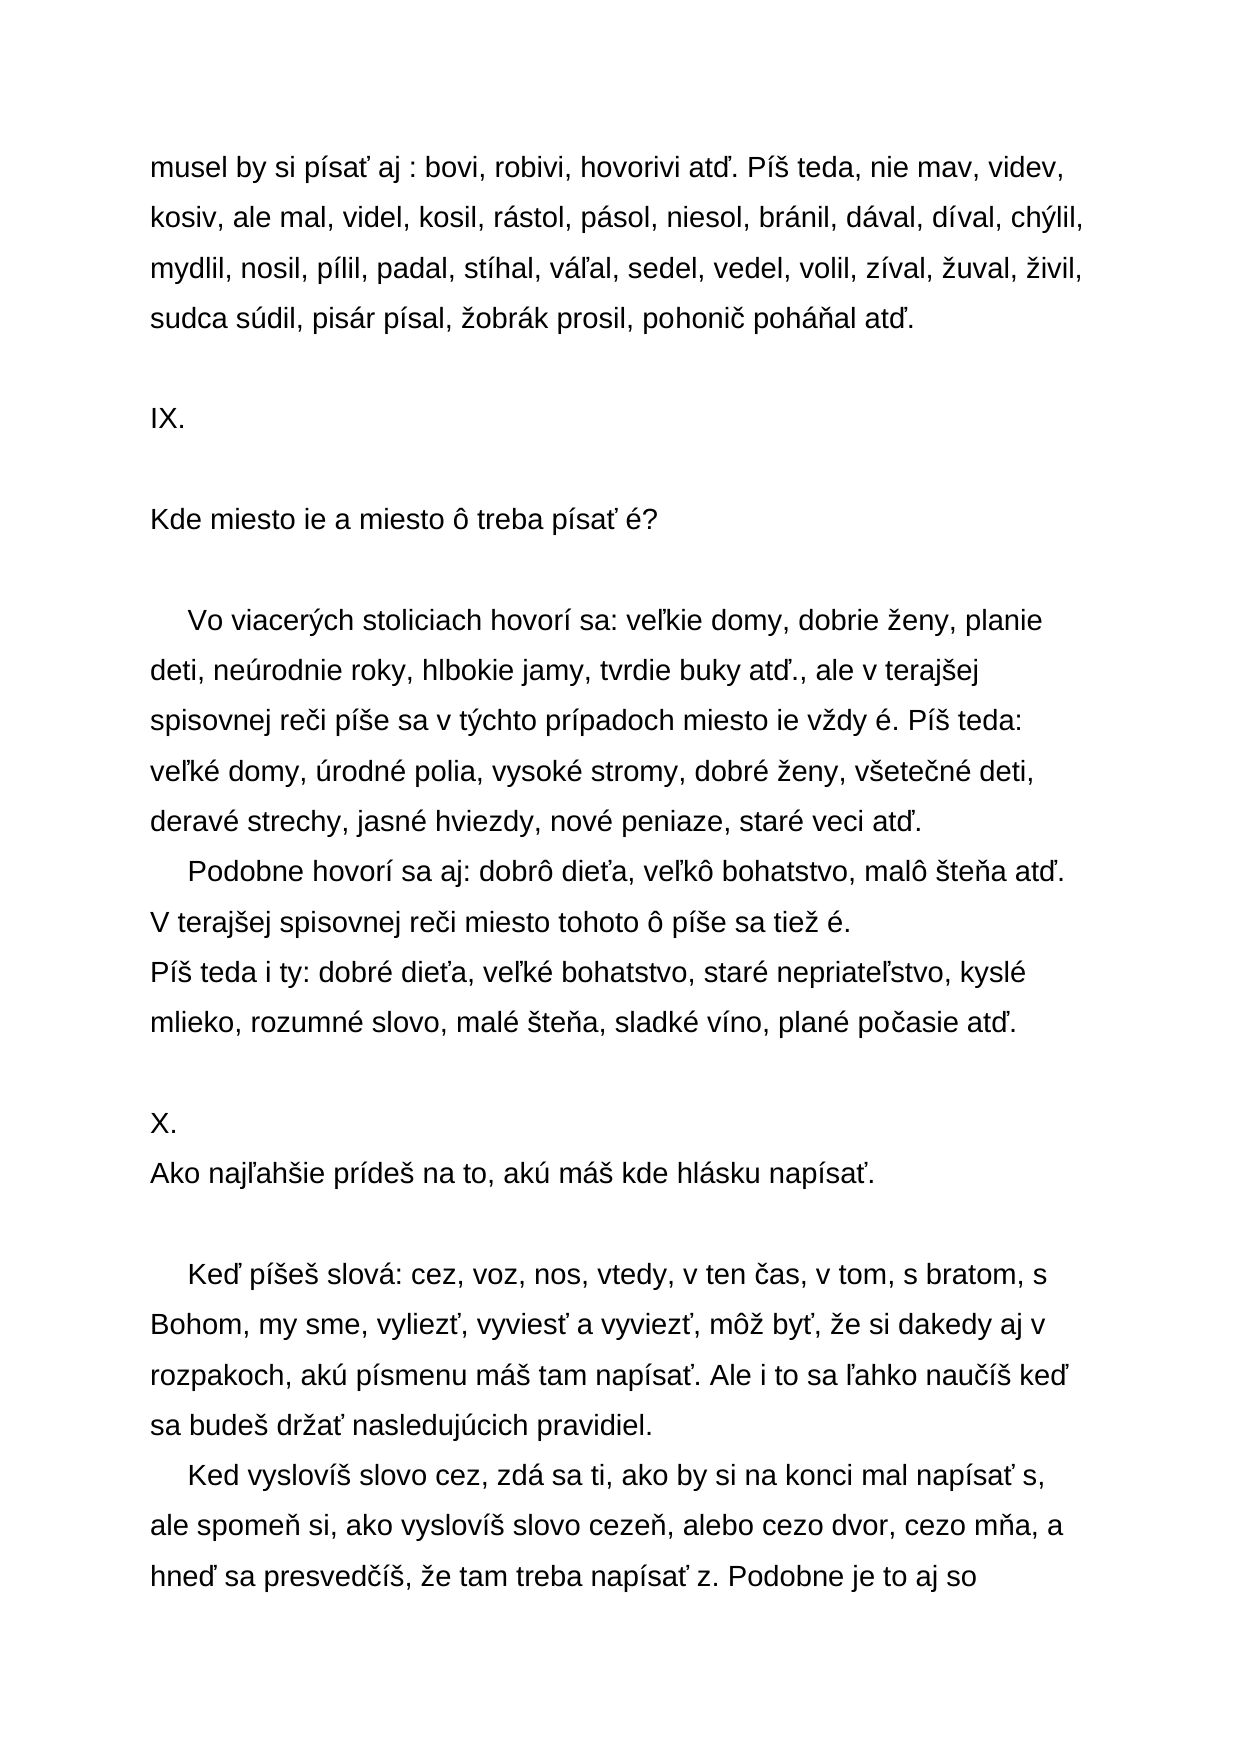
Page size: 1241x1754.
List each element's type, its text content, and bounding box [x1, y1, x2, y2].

text Keď píšeš slová: cez, voz, nos, vtedy, v ten čas, v tom, s bratom, s Bohom, my sme, vyliezť, vyviesť a vyviezť, môž byť, že si dakedy aj v rozpakoch, akú písmenu máš tam napísať. Ale i to sa ľahko naučíš keď sa budeš držať nasledujúcich pravidiel. [150, 1257, 1091, 1441]
text Píš teda i ty: dobré dieťa, veľké bohatstvo, staré nepriateľstvo, kyslé mlieko, rozumné slovo, malé šteňa, sladké víno, plané po­časie atď. [150, 955, 1091, 1039]
subtitle Ako najľahšie prídeš na to, akú máš kde hlásku napísať. [150, 1156, 1091, 1190]
text musel by si písať aj : bovi, robivi, hovorivi atď. Píš teda, nie mav, videv, kosiv, ale mal, videl, kosil, rástol, pásol, niesol, bránil, dával, dí­val, chýlil, mydlil, nosil, pílil, padal, stíhal, váľal, sedel, vedel, volil, zíval, žuval, živil, sudca súdil, pisár písal, žobrák prosil, po­honič poháňal atď. [150, 150, 1091, 334]
text Podobne hovorí sa aj: dobrô dieťa, veľkô bohatstvo, malô šteňa atď. V terajšej spi­sovnej reči miesto tohoto ô píše sa tiež é. [150, 854, 1091, 938]
text Vo viacerých stoliciach hovorí sa: veľkie domy, dobrie ženy, planie deti, neúrodnie roky, hlbokie jamy, tvrdie buky atď., ale v terajšej spisovnej reči píše sa v týchto prípadoch miesto ie vždy é. Píš teda: veľké domy, úrodné polia, vysoké stromy, dobré ženy, všetečné deti, deravé strechy, jasné hviezdy, nové peniaze, staré veci atď. [150, 603, 1091, 838]
text Ked vyslovíš slovo cez, zdá sa ti, ako by si na konci mal napísať s, ale spomeň si, ako vyslovíš slovo cezeň, alebo cezo dvor, cezo mňa, a hneď sa presvedčíš, že tam treba napísať z. Podobne je to aj so [150, 1458, 1091, 1592]
subtitle X. [150, 1106, 1091, 1139]
subtitle Kde miesto ie a miesto ô treba písať é? [150, 502, 1091, 536]
text IX. [150, 402, 1091, 435]
